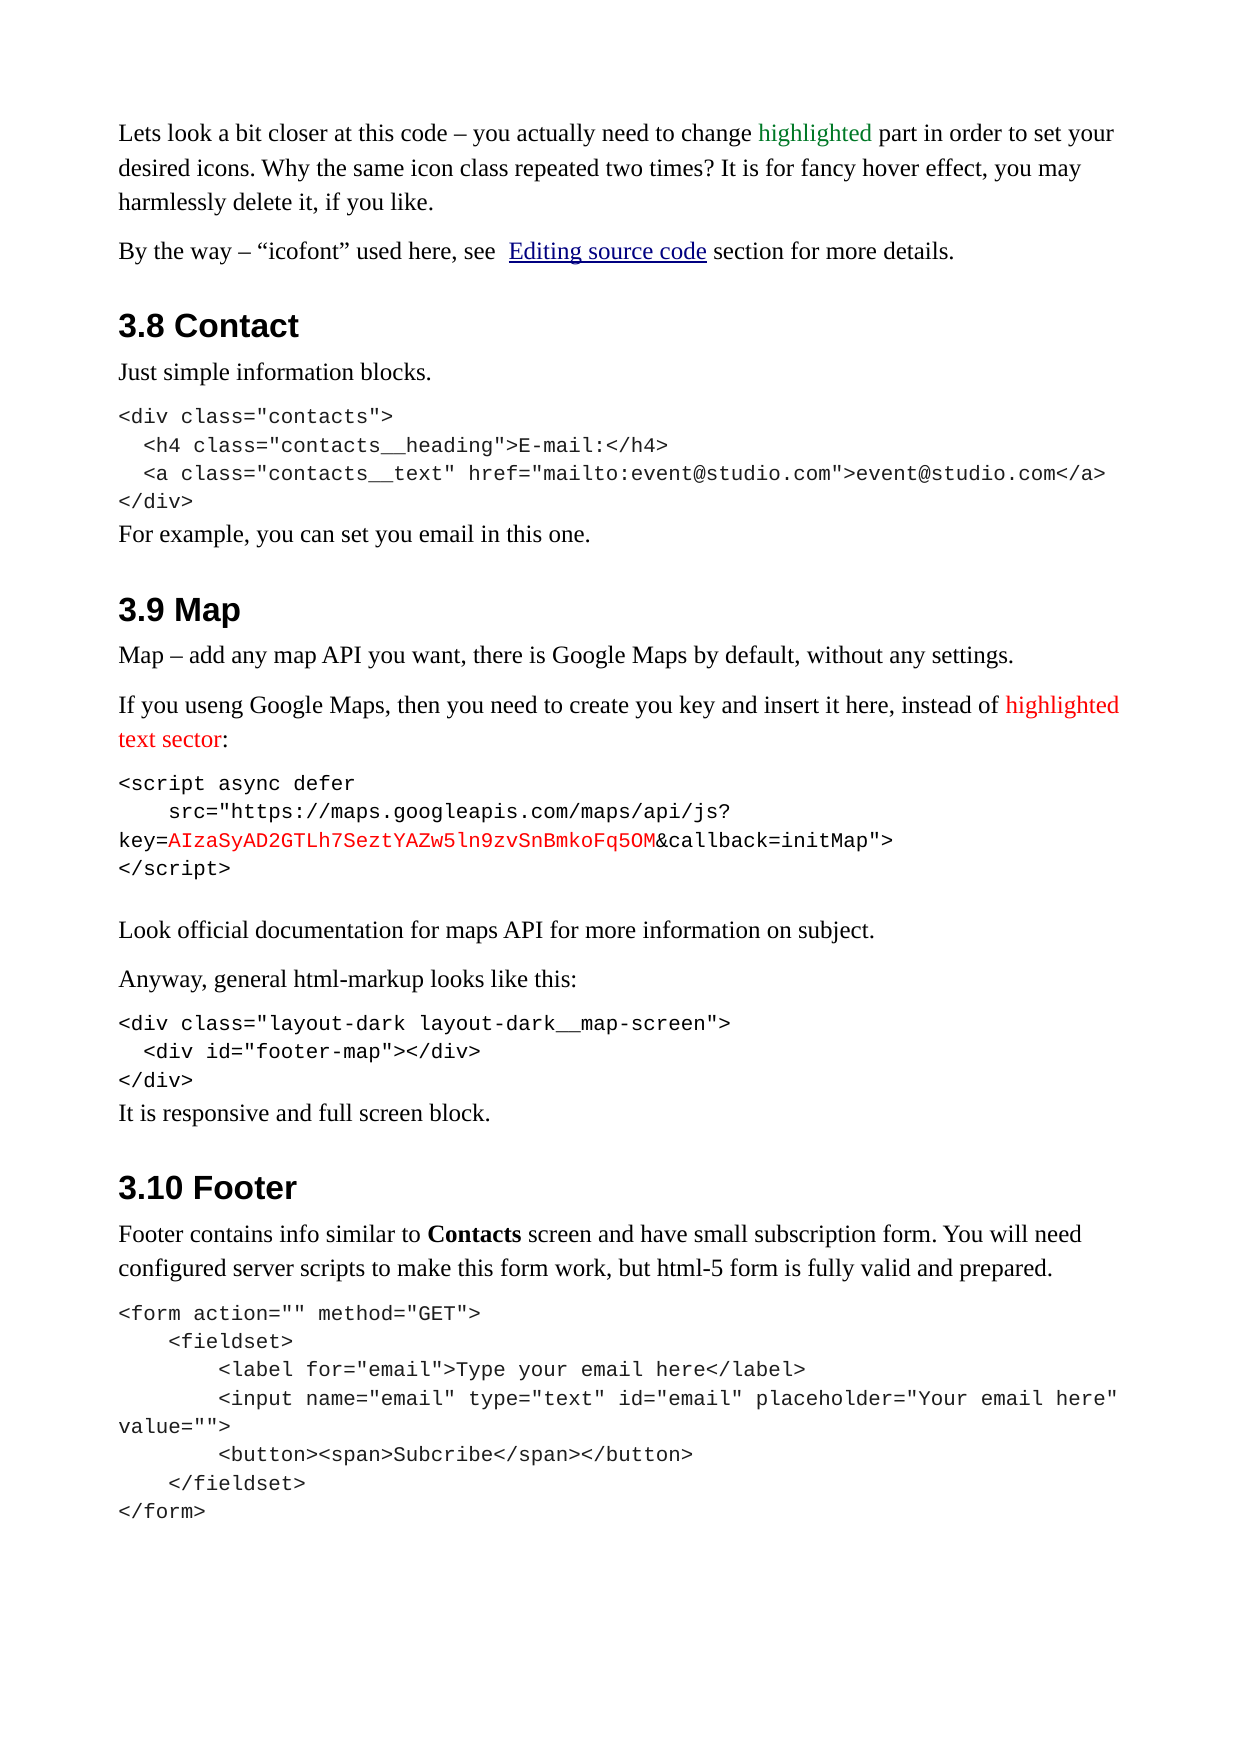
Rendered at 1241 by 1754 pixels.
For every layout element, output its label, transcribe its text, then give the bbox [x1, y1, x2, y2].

text By the way – “icofont” used here, see Editing source code section for more details. [118, 236, 1122, 265]
text <div class="layout-dark layout-dark__map-screen"> [118, 1013, 1122, 1037]
text Footer contains info similar to Contacts screen and have small subscription form. You will need configured server scripts to make this form work, but html-5 form is fully valid and prepared. [118, 1219, 1122, 1282]
subtitle 3.8 Contact [118, 306, 1122, 345]
text </fieldset> [118, 1473, 1122, 1496]
text <div id="footer-map"></div> [118, 1041, 1122, 1065]
text If you useng Google Maps, then you need to create you key and insert it here, instead of highlighted text sector: [118, 690, 1122, 753]
text <div class="contacts"> [118, 406, 1122, 430]
text <label for="email">Type your email here</label> [118, 1359, 1122, 1383]
text <input name="email" type="text" id="email" placeholder="Your email here" value=""> [118, 1388, 1122, 1439]
text Anyway, general html-markup looks like this: [118, 964, 1122, 993]
text <h4 class="contacts__heading">E-mail:</h4> [118, 434, 1122, 458]
text It is responsive and full screen block. [118, 1098, 1122, 1127]
text Lets look a bit closer at this code – you actually need to change highlighted part in order to set your desired icons. Why the same icon class repeated two times? It is for fancy hover effect, you may harmlessly delete it, if you like. [118, 118, 1122, 216]
text Look official documentation for maps API for more information on subject. [118, 915, 1122, 944]
text </div> [118, 1070, 1122, 1093]
text Just simple information blocks. [118, 357, 1122, 386]
text <fieldset> [118, 1331, 1122, 1354]
text <button><span>Subcribe</span></button> [118, 1444, 1122, 1468]
text </script> [118, 858, 1122, 882]
text </form> [118, 1501, 1122, 1524]
text src="https://maps.googleapis.com/maps/api/js?key=AIzaSyAD2GTLh7SeztYAZw5ln9zvSnBmkoFq5OM&callback=initMap"> [118, 802, 1122, 853]
subtitle 3.10 Footer [118, 1168, 1122, 1207]
subtitle 3.9 Map [118, 589, 1122, 628]
text </div> [118, 491, 1122, 515]
text <script async defer [118, 773, 1122, 797]
text Map – add any map API you want, there is Google Maps by default, without any settings. [118, 641, 1122, 669]
text <a class="contacts__text" href="mailto:event@studio.com">event@studio.com</a> [118, 463, 1122, 487]
text For example, you can set you email in this one. [118, 519, 1122, 548]
text <form action="" method="GET"> [118, 1303, 1122, 1326]
